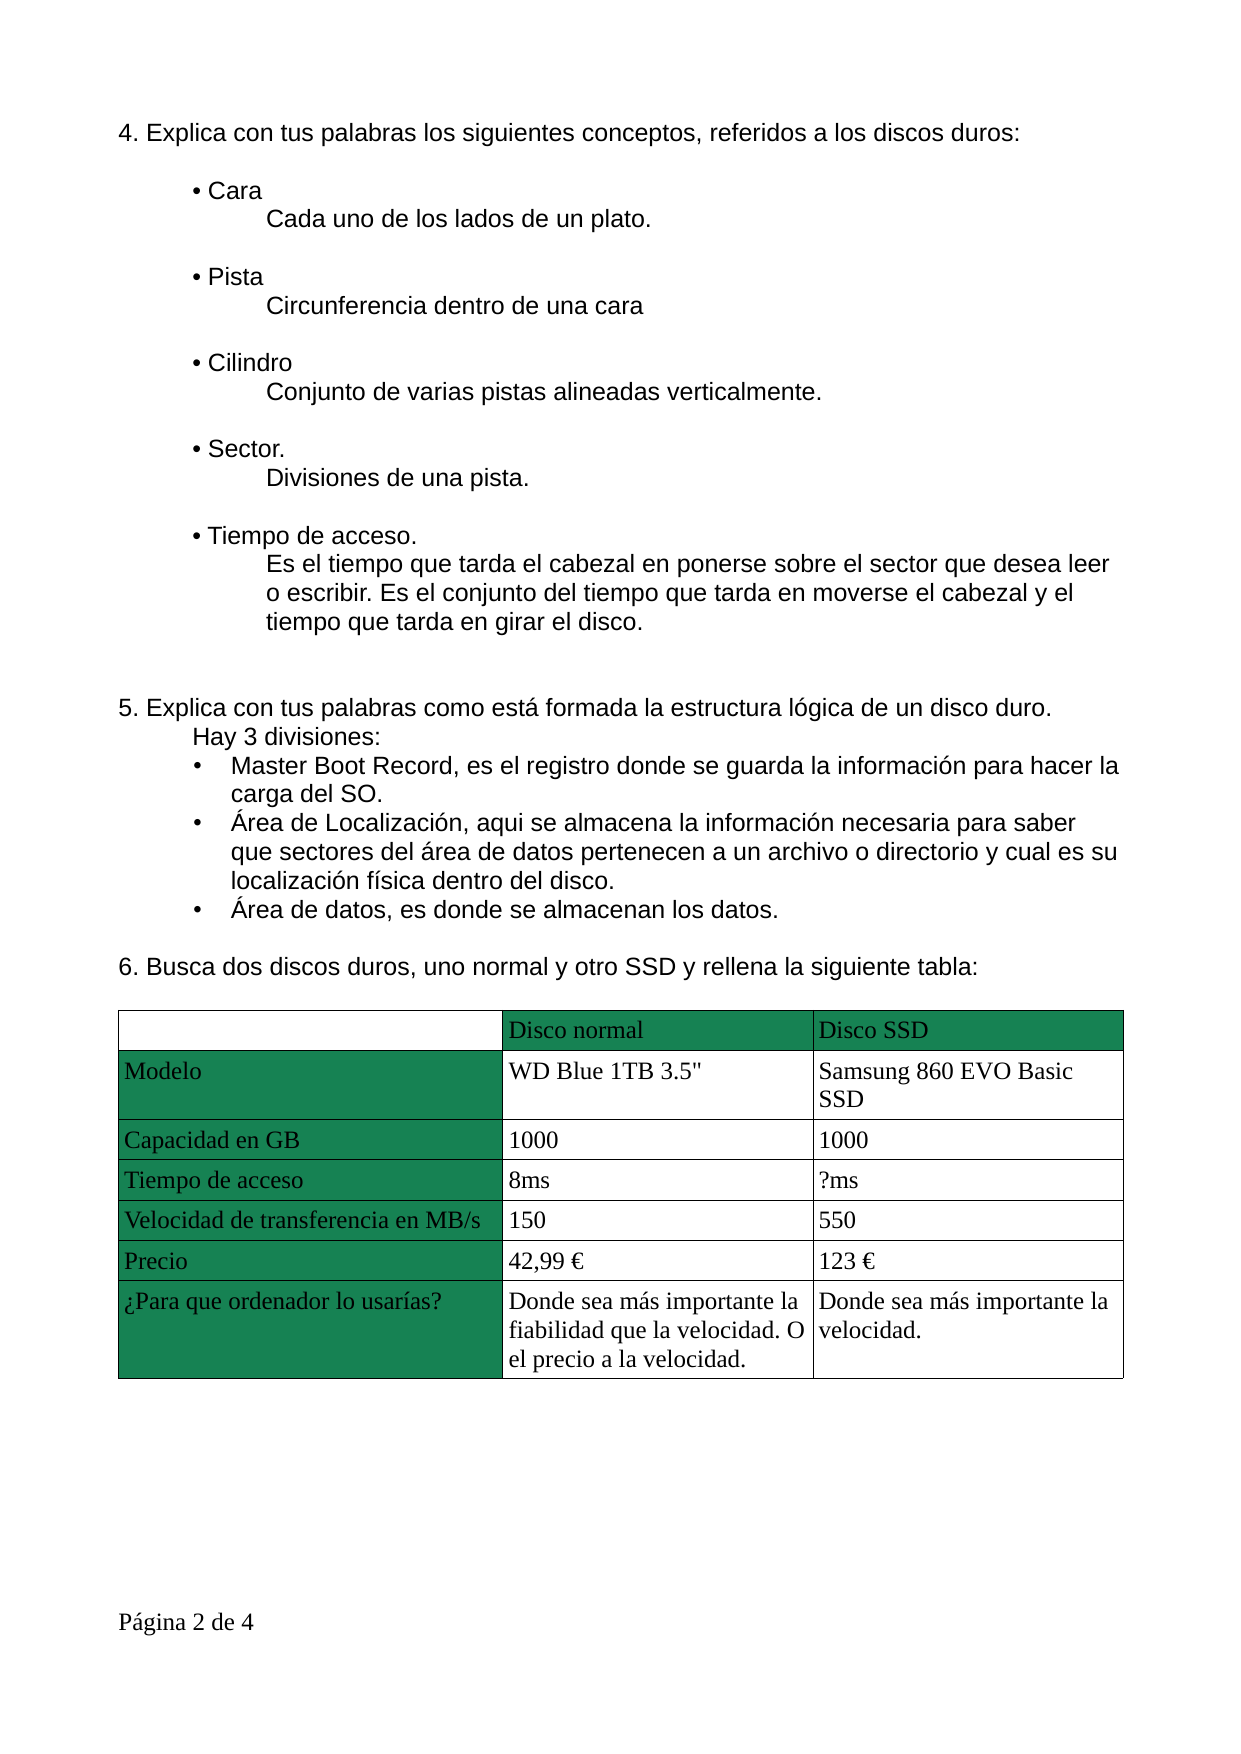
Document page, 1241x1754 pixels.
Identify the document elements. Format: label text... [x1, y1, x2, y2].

table_cell ¿Para que ordenador lo usarías? [119, 1281, 502, 1378]
list Master Boot Record, es el registro donde se guarda la información para hacer la carga del SO. [193, 751, 1122, 808]
text Cada uno de los lados de un plato. [118, 204, 1122, 233]
table_header Disco normal [503, 1011, 813, 1050]
text • Cilindro [192, 348, 1122, 377]
text Circunferencia dentro de una cara [192, 291, 1122, 319]
table_cell 123 € [814, 1241, 1123, 1280]
table_cell 1000 [814, 1120, 1123, 1159]
list Área de Localización, aqui se almacena la información necesaria para saber que sectores del área de datos pertenecen a un archivo o directorio y cual es su localización física dentro del disco. [193, 808, 1122, 894]
table_cell 8ms [503, 1160, 813, 1200]
list Área de datos, es donde se almacenan los datos. [193, 894, 1122, 923]
text Es el tiempo que tarda el cabezal en ponerse sobre el sector que desea leer o escribir. Es el conjunto del tiempo que tarda en moverse el cabezal y el tiempo que tarda en girar el disco. [266, 549, 1122, 636]
text 4. Explica con tus palabras los siguientes conceptos, referidos a los discos duros: [118, 118, 1122, 147]
table_cell Capacidad en GB [119, 1120, 502, 1159]
table_cell Donde sea más importante la fiabilidad que la velocidad. O el precio a la velocidad. [503, 1281, 813, 1378]
text • Tiempo de acceso. [192, 521, 1122, 549]
table_header [119, 1011, 502, 1050]
text • Pista [192, 262, 1122, 291]
table_cell Precio [119, 1241, 502, 1280]
table_header Disco SSD [814, 1011, 1123, 1050]
text 5. Explica con tus palabras como está formada la estructura lógica de un disco duro. [118, 693, 1122, 722]
text 6. Busca dos discos duros, uno normal y otro SSD y rellena la siguiente tabla: [118, 952, 1122, 981]
table_cell WD Blue 1TB 3.5" [503, 1051, 813, 1119]
text • Cara [192, 176, 1122, 204]
text Hay 3 divisiones: [118, 722, 1122, 751]
table_cell 550 [814, 1201, 1123, 1240]
text • Sector. [192, 434, 1122, 463]
table_cell ?ms [814, 1160, 1123, 1200]
table_cell Velocidad de transferencia en MB/s [119, 1201, 502, 1240]
table_cell Tiempo de acceso [119, 1160, 502, 1200]
table_cell 42,99 € [503, 1241, 813, 1280]
text Conjunto de varias pistas alineadas verticalmente. [192, 377, 1122, 406]
text Divisiones de una pista. [192, 463, 1122, 492]
table_cell Modelo [119, 1051, 502, 1119]
table_cell Donde sea más importante la velocidad. [814, 1281, 1123, 1378]
table_cell 1000 [503, 1120, 813, 1159]
table_cell 150 [503, 1201, 813, 1240]
table_cell Samsung 860 EVO Basic SSD [814, 1051, 1123, 1119]
